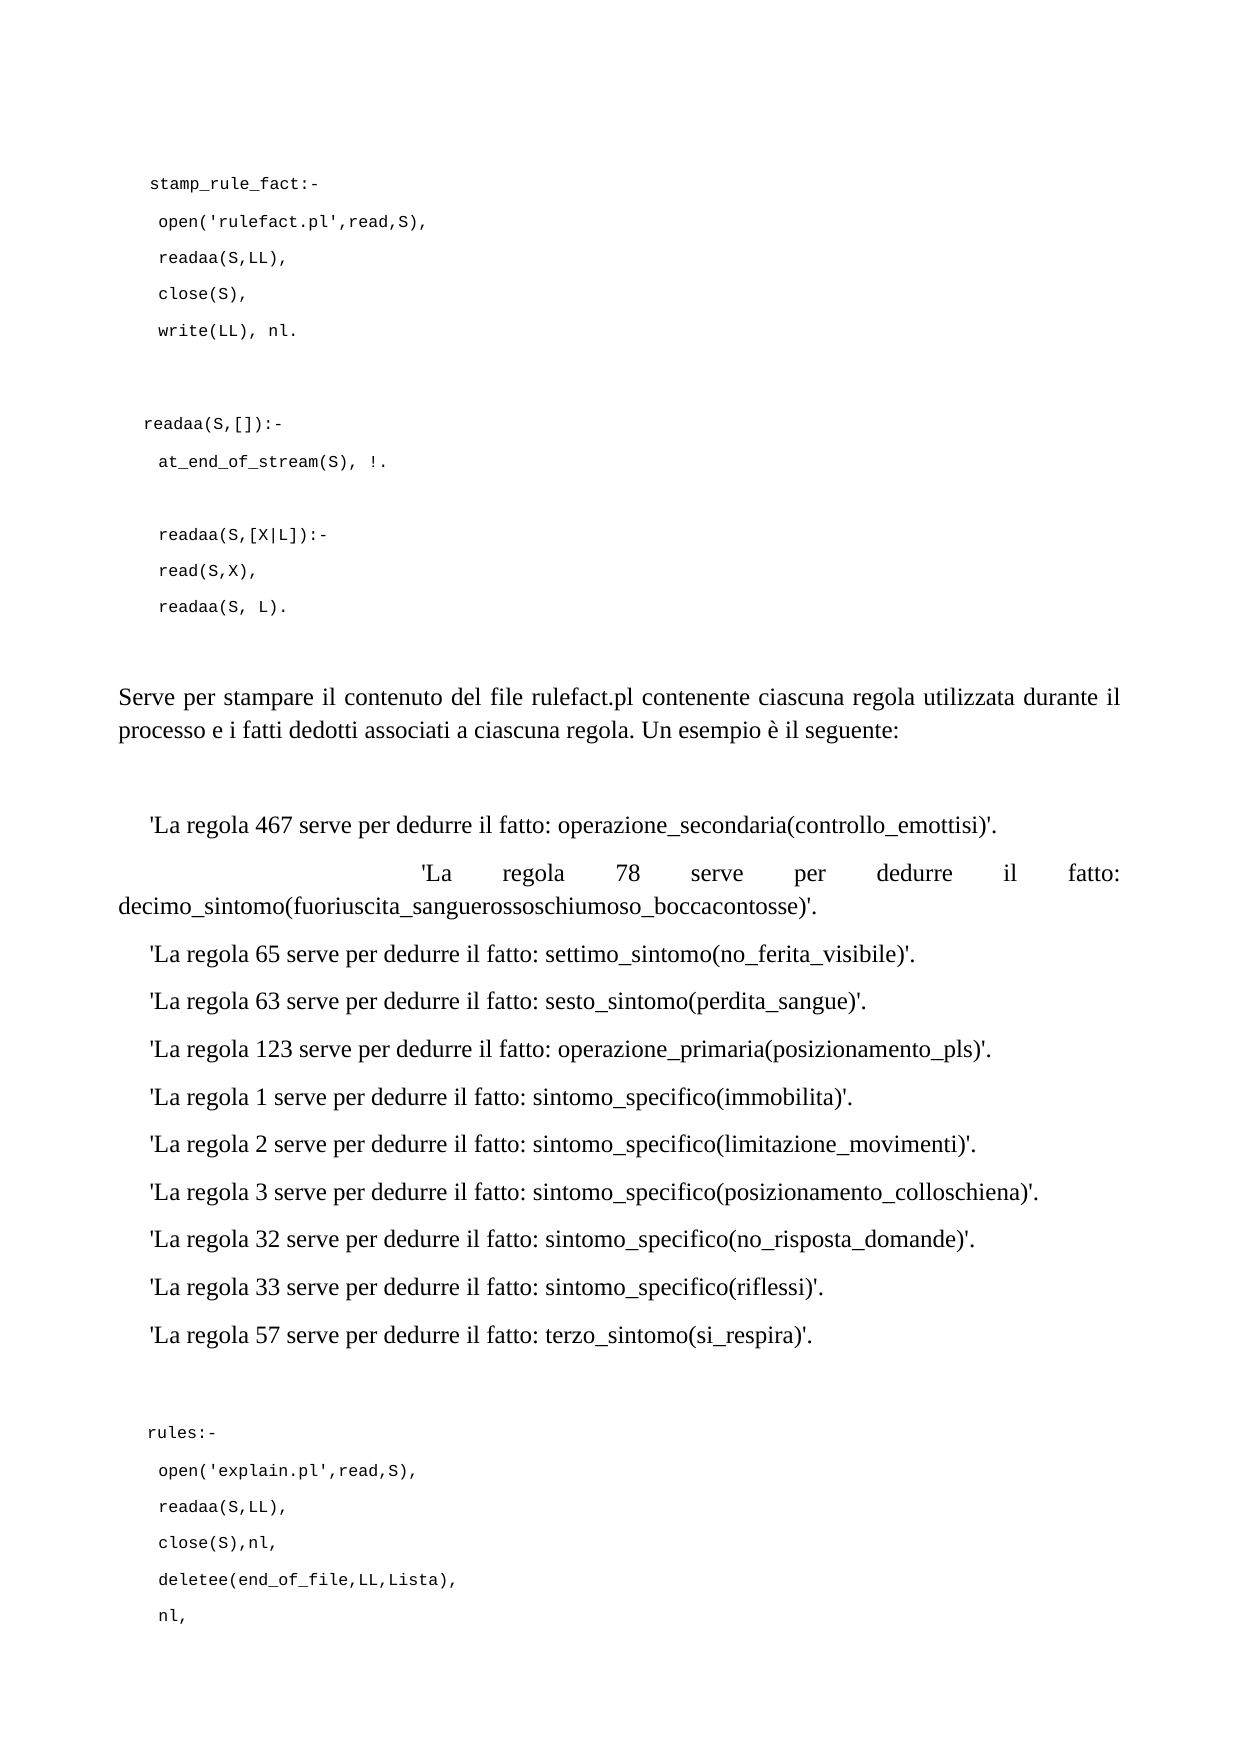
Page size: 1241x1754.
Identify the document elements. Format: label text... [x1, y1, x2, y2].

text close(S),nl, [118, 1535, 1122, 1554]
text 'La regola 467 serve per dedurre il fatto: operazione_secondaria(controllo_emottisi)'. [118, 811, 1122, 839]
text 'La regola 63 serve per dedurre il fatto: sesto_sintomo(perdita_sangue)'. [118, 986, 1122, 1015]
text stamp_rule_fact:- [118, 166, 1122, 194]
text 'La regola 57 serve per dedurre il fatto: terzo_sintomo(si_respira)'. [118, 1320, 1122, 1348]
text readaa(S, L). [118, 598, 1122, 617]
text open('rulefact.pl',read,S), [118, 213, 1122, 232]
text readaa(S,[]):- [118, 406, 1122, 435]
text at_end_of_stream(S), !. [118, 453, 1122, 472]
text 'La regola 2 serve per dedurre il fatto: sintomo_specifico(limitazione_movimenti)'. [118, 1129, 1122, 1158]
text read(S,X), [118, 562, 1122, 581]
text readaa(S,[X|L]):- [118, 526, 1122, 545]
text 'La regola 1 serve per dedurre il fatto: sintomo_specifico(immobilita)'. [118, 1082, 1122, 1110]
text 'La regola 3 serve per dedurre il fatto: sintomo_specifico(posizionamento_colloschiena)'. [118, 1177, 1122, 1206]
text rules:- [118, 1415, 1122, 1444]
text Serve per stampare il contenuto del file rulefact.pl contenente ciascuna regola utilizzata durante il processo e i fatti dedotti associati a ciascuna regola. Un esempio è il seguente: [118, 682, 1122, 744]
text 'La regola 32 serve per dedurre il fatto: sintomo_specifico(no_risposta_domande)'. [118, 1224, 1122, 1253]
text write(LL), nl. [118, 322, 1122, 341]
text deletee(end_of_file,LL,Lista), [118, 1571, 1122, 1590]
text open('explain.pl',read,S), [118, 1462, 1122, 1481]
text close(S), [118, 286, 1122, 305]
text nl, [118, 1607, 1122, 1626]
text 'La regola 123 serve per dedurre il fatto: operazione_primaria(posizionamento_pls)'. [118, 1034, 1122, 1063]
text 'La regola 78 serve per dedurre il fatto: decimo_sintomo(fuoriuscita_sanguerossoschiumoso_boccacontosse)'. [118, 858, 1122, 920]
text readaa(S,LL), [118, 249, 1122, 268]
text 'La regola 33 serve per dedurre il fatto: sintomo_specifico(riflessi)'. [118, 1272, 1122, 1301]
text 'La regola 65 serve per dedurre il fatto: settimo_sintomo(no_ferita_visibile)'. [118, 939, 1122, 968]
text readaa(S,LL), [118, 1499, 1122, 1518]
